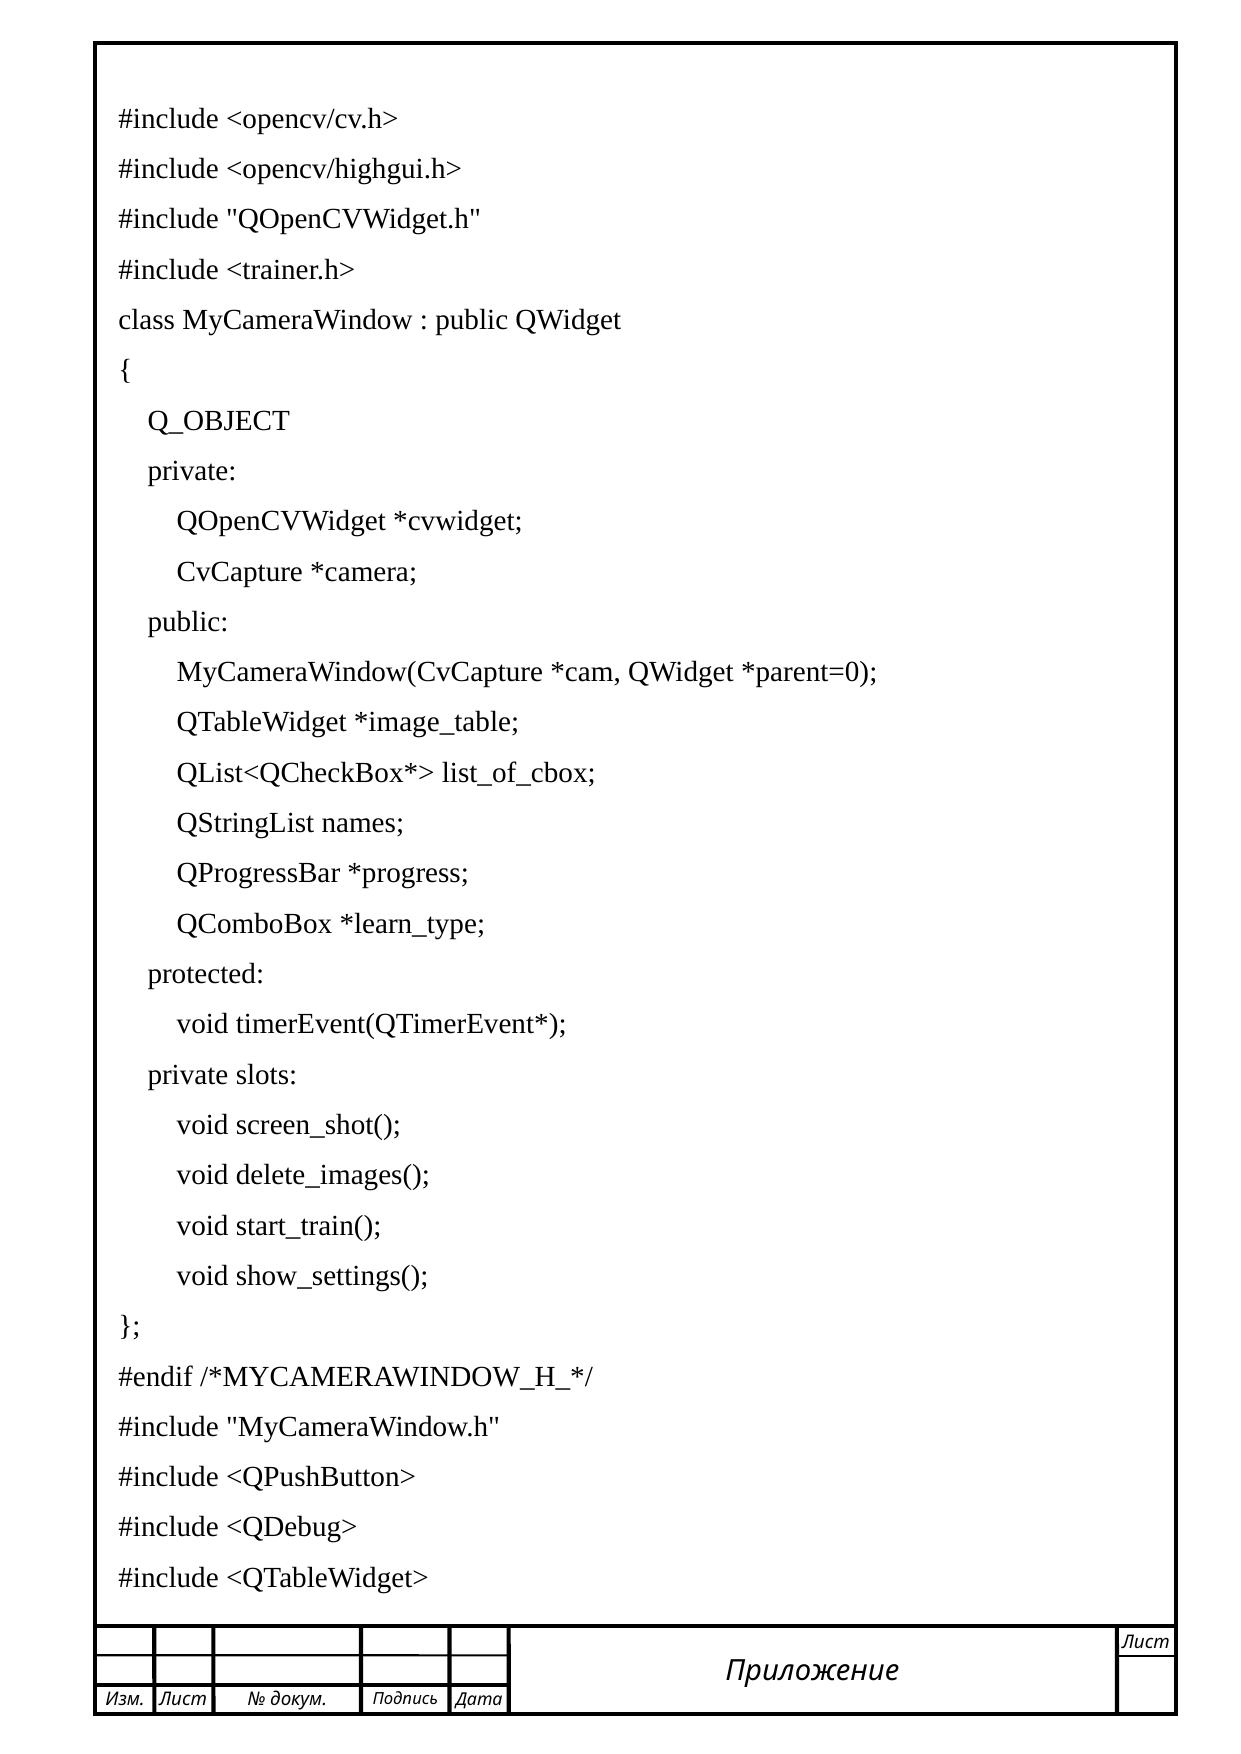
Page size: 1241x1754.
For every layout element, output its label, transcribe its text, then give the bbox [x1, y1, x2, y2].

text void screen_shot(); [118, 1107, 1122, 1141]
text }; [118, 1308, 1122, 1342]
text #include "QOpenCVWidget.h" [118, 201, 1122, 235]
text protected: [118, 956, 1122, 990]
text void show_settings(); [118, 1258, 1122, 1292]
text #endif /*MYCAMERAWINDOW_H_*/ [118, 1359, 1122, 1392]
text QTableWidget *image_table; [118, 704, 1122, 738]
text void timerEvent(QTimerEvent*); [118, 1006, 1122, 1040]
text #include <QDebug> [118, 1509, 1122, 1543]
text #include <QPushButton> [118, 1459, 1122, 1493]
text MyCameraWindow(CvCapture *cam, QWidget *parent=0); [118, 654, 1122, 688]
text class MyCameraWindow : public QWidget [118, 302, 1122, 336]
text public: [118, 604, 1122, 637]
text private slots: [118, 1057, 1122, 1090]
text #include "MyCameraWindow.h" [118, 1409, 1122, 1442]
text void delete_images(); [118, 1157, 1122, 1191]
text #include <opencv/cv.h> [118, 101, 1122, 134]
text #include <trainer.h> [118, 252, 1122, 285]
text QStringList names; [118, 805, 1122, 839]
text QOpenCVWidget *cvwidget; [118, 503, 1122, 537]
text CvCapture *camera; [118, 554, 1122, 587]
text QProgressBar *progress; [118, 856, 1122, 889]
text #include <opencv/highgui.h> [118, 151, 1122, 185]
text #include <QTableWidget> [118, 1560, 1122, 1593]
text { [118, 352, 1122, 386]
text Q_OBJECT [118, 403, 1122, 436]
text private: [118, 453, 1122, 487]
text void start_train(); [118, 1208, 1122, 1241]
text QComboBox *learn_type; [118, 906, 1122, 939]
text QList<QCheckBox*> list_of_cbox; [118, 755, 1122, 788]
